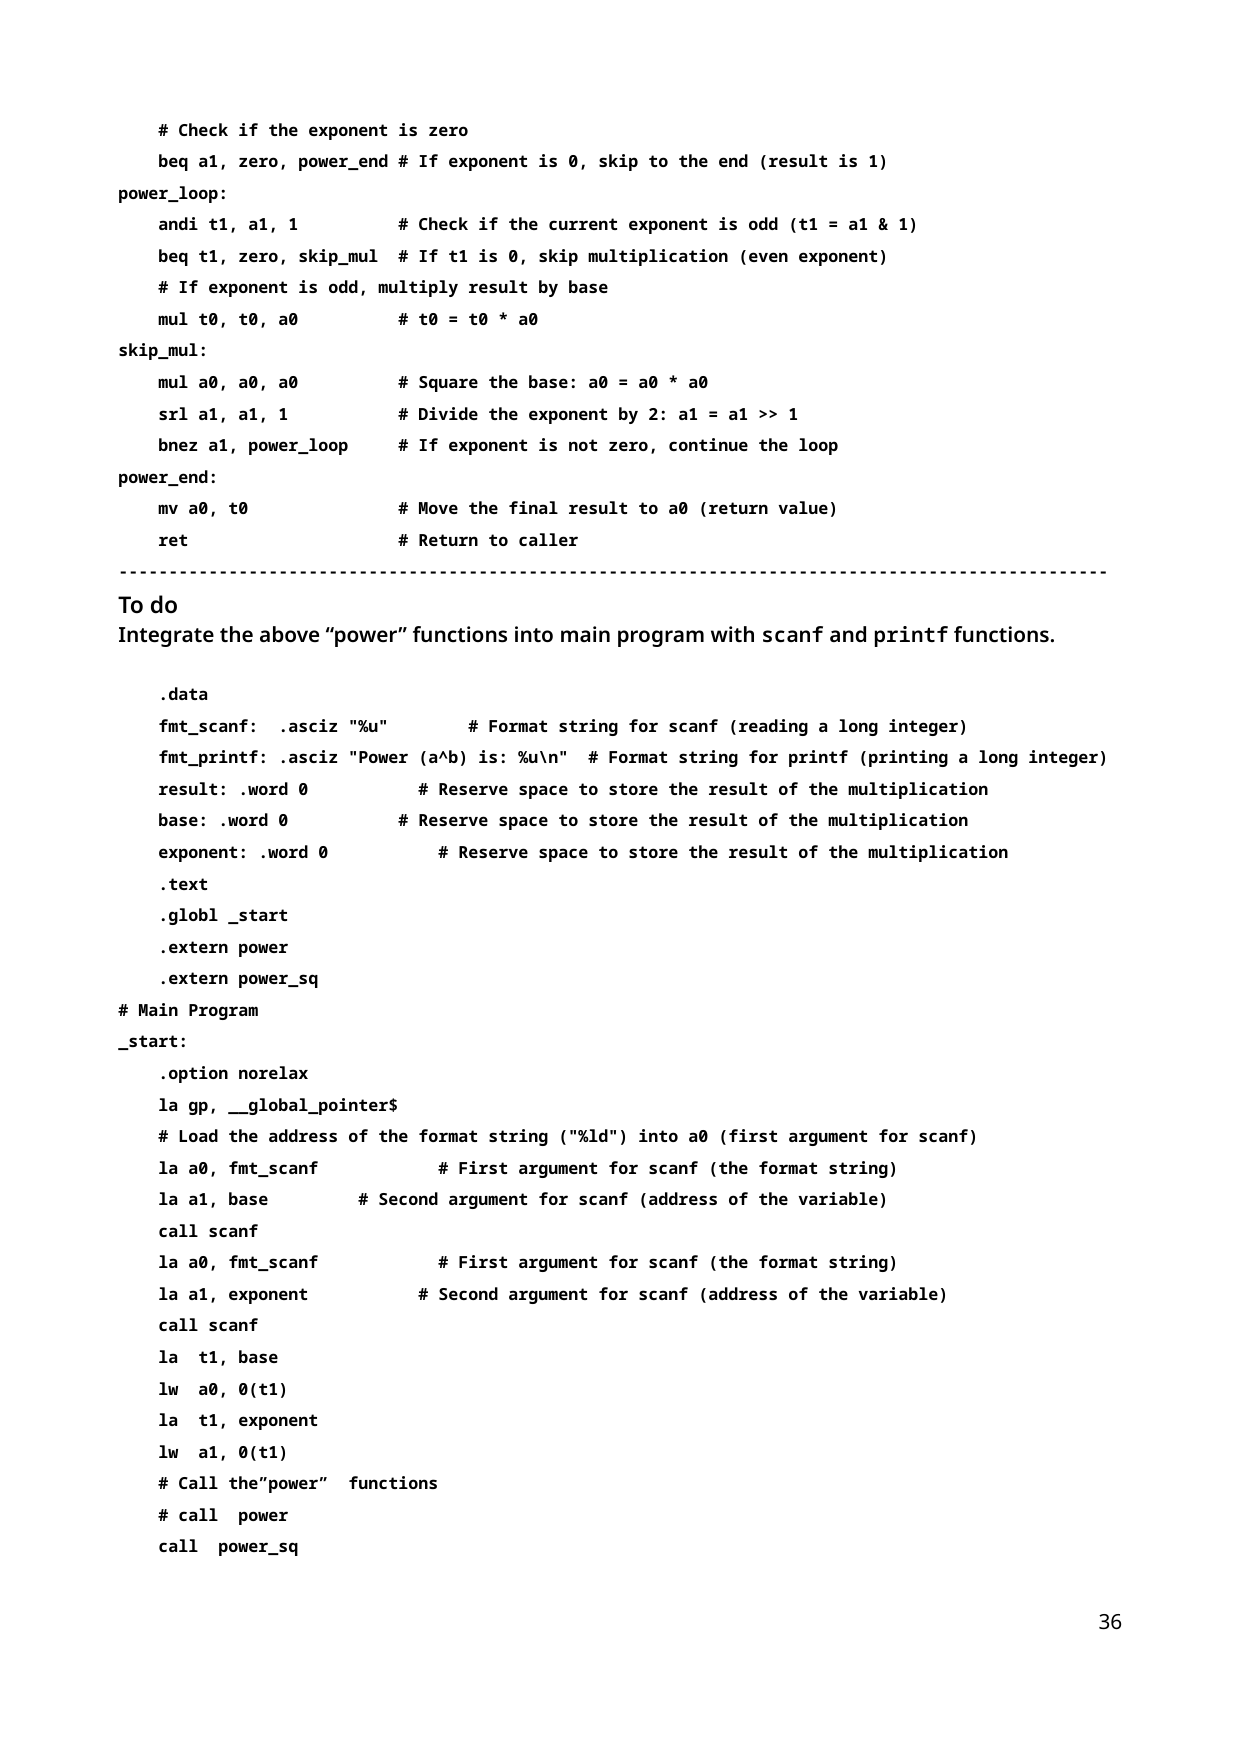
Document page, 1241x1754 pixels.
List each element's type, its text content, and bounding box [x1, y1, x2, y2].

text _start: [118, 1030, 1122, 1053]
text fmt_scanf: .asciz "%u" # Format string for scanf (reading a long integer) [118, 714, 1122, 737]
text --------------------------------------------------------------------------------------------------- [118, 560, 1122, 583]
text Integrate the above “power” functions into main program with scanf and printf functions. [118, 620, 1122, 648]
text mul a0, a0, a0 # Square the base: a0 = a0 * a0 [118, 371, 1122, 393]
text # call power [118, 1503, 1122, 1526]
text la gp, __global_pointer$ [118, 1093, 1122, 1116]
text la a1, exponent # Second argument for scanf (address of the variable) [118, 1282, 1122, 1305]
text ret # Return to caller [118, 528, 1122, 551]
text call scanf [118, 1219, 1122, 1242]
text fmt_printf: .asciz "Power (a^b) is: %u\n" # Format string for printf (printing a long integer) [118, 746, 1122, 769]
text # Load the address of the format string ("%ld") into a0 (first argument for scanf) [118, 1125, 1122, 1147]
text call power_sq [118, 1535, 1122, 1558]
text To do [118, 589, 1122, 620]
text result: .word 0 # Reserve space to store the result of the multiplication [118, 777, 1122, 800]
text la a1, base # Second argument for scanf (address of the variable) [118, 1188, 1122, 1211]
text la a0, fmt_scanf # First argument for scanf (the format string) [118, 1251, 1122, 1274]
text .option norelax [118, 1062, 1122, 1084]
text # If exponent is odd, multiply result by base [118, 276, 1122, 299]
text mv a0, t0 # Move the final result to a0 (return value) [118, 497, 1122, 519]
text .extern power [118, 935, 1122, 958]
text call scanf [118, 1314, 1122, 1337]
text # Check if the exponent is zero [118, 118, 1122, 141]
text skip_mul: [118, 339, 1122, 362]
text la a0, fmt_scanf # First argument for scanf (the format string) [118, 1156, 1122, 1179]
text la t1, base [118, 1346, 1122, 1368]
text .data [118, 683, 1122, 706]
text andi t1, a1, 1 # Check if the current exponent is odd (t1 = a1 & 1) [118, 213, 1122, 236]
text bnez a1, power_loop # If exponent is not zero, continue the loop [118, 434, 1122, 456]
text beq a1, zero, power_end # If exponent is 0, skip to the end (result is 1) [118, 150, 1122, 172]
text .extern power_sq [118, 967, 1122, 989]
text mul t0, t0, a0 # t0 = t0 * a0 [118, 307, 1122, 330]
text power_end: [118, 465, 1122, 488]
text srl a1, a1, 1 # Divide the exponent by 2: a1 = a1 >> 1 [118, 402, 1122, 425]
text # Call the”power” functions [118, 1472, 1122, 1494]
text beq t1, zero, skip_mul # If t1 is 0, skip multiplication (even exponent) [118, 244, 1122, 267]
text exponent: .word 0 # Reserve space to store the result of the multiplication [118, 841, 1122, 863]
text la t1, exponent [118, 1409, 1122, 1431]
text .text [118, 872, 1122, 895]
text lw a1, 0(t1) [118, 1440, 1122, 1463]
text base: .word 0 # Reserve space to store the result of the multiplication [118, 809, 1122, 832]
text lw a0, 0(t1) [118, 1377, 1122, 1400]
text # Main Program [118, 998, 1122, 1021]
text power_loop: [118, 181, 1122, 204]
text .globl _start [118, 904, 1122, 926]
